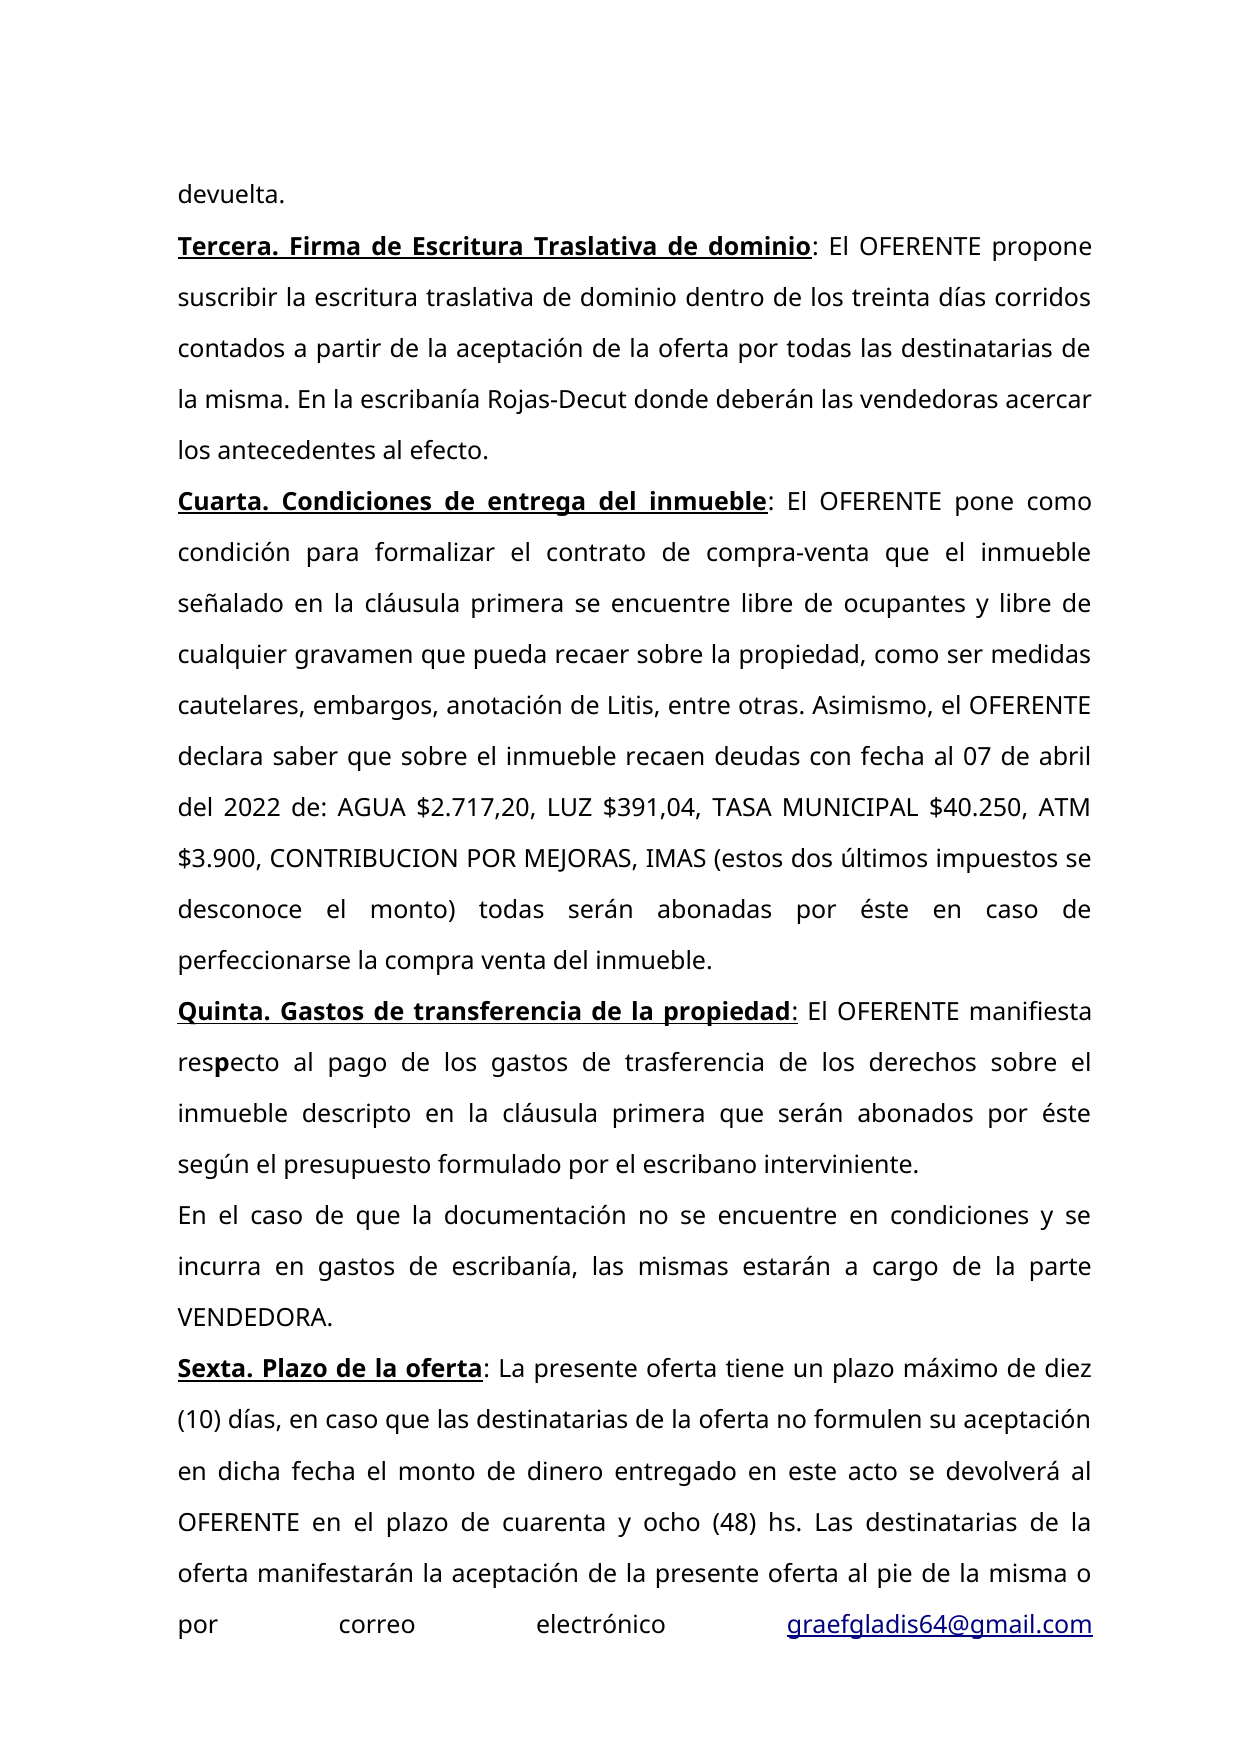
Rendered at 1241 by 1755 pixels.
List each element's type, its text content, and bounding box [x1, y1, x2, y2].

text Quinta. Gastos de transferencia de la propiedad: El OFERENTE manifiesta respecto al pago de los gastos de trasferencia de los derechos sobre el inmueble descripto en la cláusula primera que serán abonados por éste según el presupuesto formulado por el escribano interviniente. [177, 994, 1093, 1181]
text devuelta. [177, 177, 1093, 211]
text En el caso de que la documentación no se encuentre en condiciones y se incurra en gastos de escribanía, las mismas estarán a cargo de la parte VENDEDORA. [177, 1198, 1093, 1334]
text Sexta. Plazo de la oferta: La presente oferta tiene un plazo máximo de diez (10) días, en caso que las destinatarias de la oferta no formulen su aceptación en dicha fecha el monto de dinero entregado en este acto se devolverá al OFERENTE en el plazo de cuarenta y ocho (48) hs. Las destinatarias de la oferta manifestarán la aceptación de la presente oferta al pie de la misma o por correo electrónico graefgladis64@gmail.com [177, 1351, 1093, 1640]
text Tercera. Firma de Escritura Traslativa de dominio: El OFERENTE propone suscribir la escritura traslativa de dominio dentro de los treinta días corridos contados a partir de la aceptación de la oferta por todas las destinatarias de la misma. En la escribanía Rojas-Decut donde deberán las vendedoras acercar los antecedentes al efecto. [177, 228, 1093, 466]
text Cuarta. Condiciones de entrega del inmueble: El OFERENTE pone como condición para formalizar el contrato de compra-venta que el inmueble señalado en la cláusula primera se encuentre libre de ocupantes y libre de cualquier gravamen que pueda recaer sobre la propiedad, como ser medidas cautelares, embargos, anotación de Litis, entre otras. Asimismo, el OFERENTE declara saber que sobre el inmueble recaen deudas con fecha al 07 de abril del 2022 de: AGUA $2.717,20, LUZ $391,04, TASA MUNICIPAL $40.250, ATM $3.900, CONTRIBUCION POR MEJORAS, IMAS (estos dos últimos impuestos se desconoce el monto) todas serán abonadas por éste en caso de perfeccionarse la compra venta del inmueble. [177, 483, 1093, 977]
